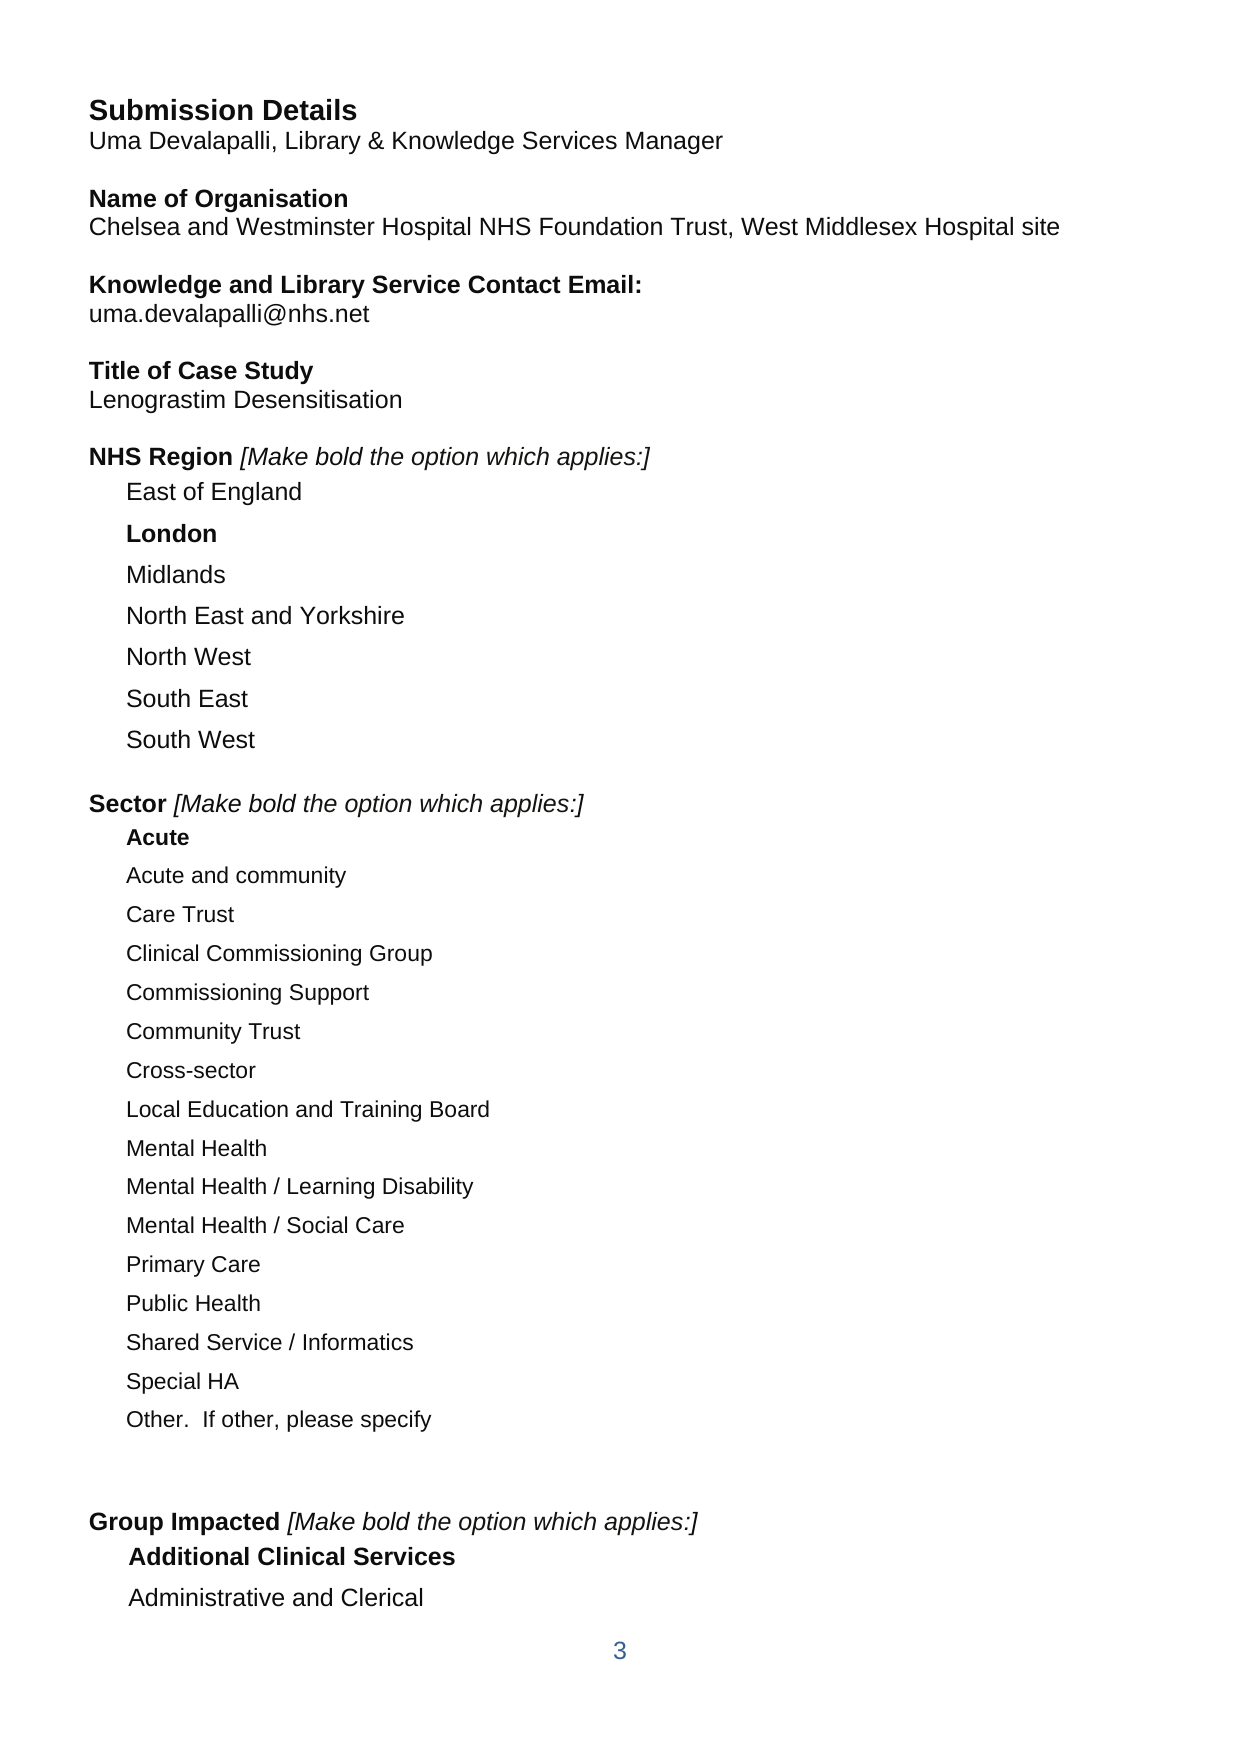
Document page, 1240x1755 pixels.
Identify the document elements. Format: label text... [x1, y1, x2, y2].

text Shared Service / Informatics [126, 1329, 1151, 1355]
text Cross-sector [126, 1057, 1151, 1083]
text Care Trust [126, 901, 1151, 928]
text NHS Region [Make bold the option which applies:] [89, 442, 1151, 471]
text Community Trust [126, 1018, 1151, 1044]
text Title of Case Study [89, 356, 1151, 385]
text Mental Health / Social Care [126, 1212, 1151, 1238]
text North West [126, 642, 1151, 671]
text Other. If other, please specify [126, 1406, 1151, 1433]
text Sector [Make bold the option which applies:] [89, 789, 1151, 817]
text Local Education and Training Board [126, 1096, 1151, 1122]
text Group Impacted [Make bold the option which applies:] [89, 1507, 1151, 1535]
text North East and Yorkshire [126, 601, 1151, 630]
text Commissioning Support [126, 979, 1151, 1005]
text Midlands [126, 560, 1151, 589]
text Submission Details [89, 93, 1151, 126]
text Administrative and Clerical [128, 1583, 1151, 1612]
text Knowledge and Library Service Contact Email: [89, 270, 1151, 299]
text London [126, 519, 1151, 547]
text Mental Health / Learning Disability [126, 1173, 1151, 1200]
text Uma Devalapalli, Library & Knowledge Services Manager [89, 126, 1151, 155]
text Acute [126, 824, 1151, 850]
text Name of Organisation [89, 184, 1151, 212]
text Acute and community [126, 862, 1151, 889]
text Public Health [126, 1290, 1151, 1316]
text Primary Care [126, 1251, 1151, 1277]
text Mental Health [126, 1134, 1151, 1161]
text Additional Clinical Services [128, 1542, 1151, 1570]
text South West [126, 725, 1151, 754]
text South East [126, 684, 1151, 712]
text Special HA [126, 1368, 1151, 1394]
text Chelsea and Westminster Hospital NHS Foundation Trust, West Middlesex Hospital site [89, 212, 1151, 241]
text Clinical Commissioning Group [126, 940, 1151, 967]
text uma.devalapalli@nhs.net [89, 299, 1151, 327]
text East of England [126, 477, 1151, 506]
text Lenograstim Desensitisation [89, 385, 1151, 414]
